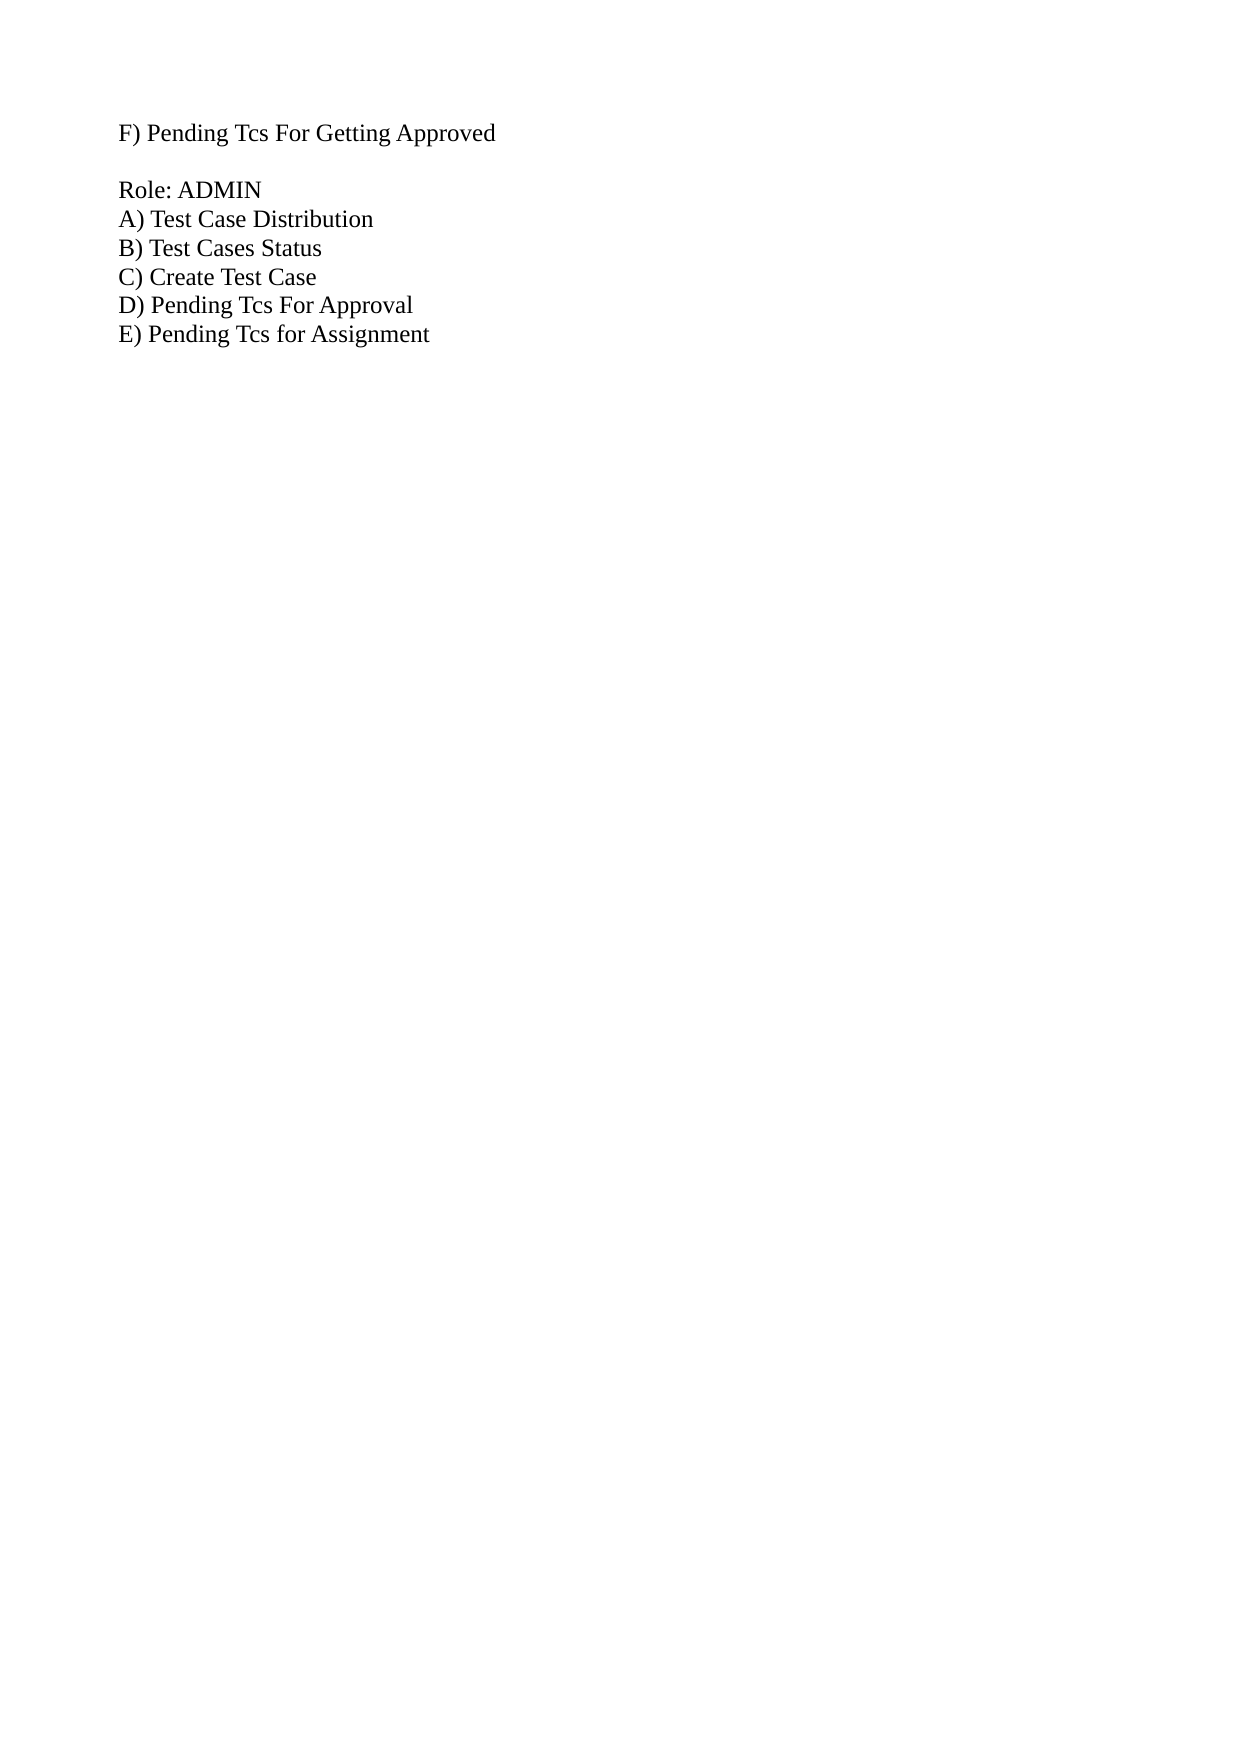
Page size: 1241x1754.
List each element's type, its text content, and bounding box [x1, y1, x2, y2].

text B) Test Cases Status [118, 233, 1122, 262]
text F) Pending Tcs For Getting Approved [118, 118, 1122, 147]
text C) Create Test Case [118, 262, 1122, 291]
text Role: ADMIN [118, 176, 1122, 204]
text E) Pending Tcs for Assignment [118, 319, 1122, 348]
text D) Pending Tcs For Approval [118, 291, 1122, 319]
text A) Test Case Distribution [118, 204, 1122, 233]
